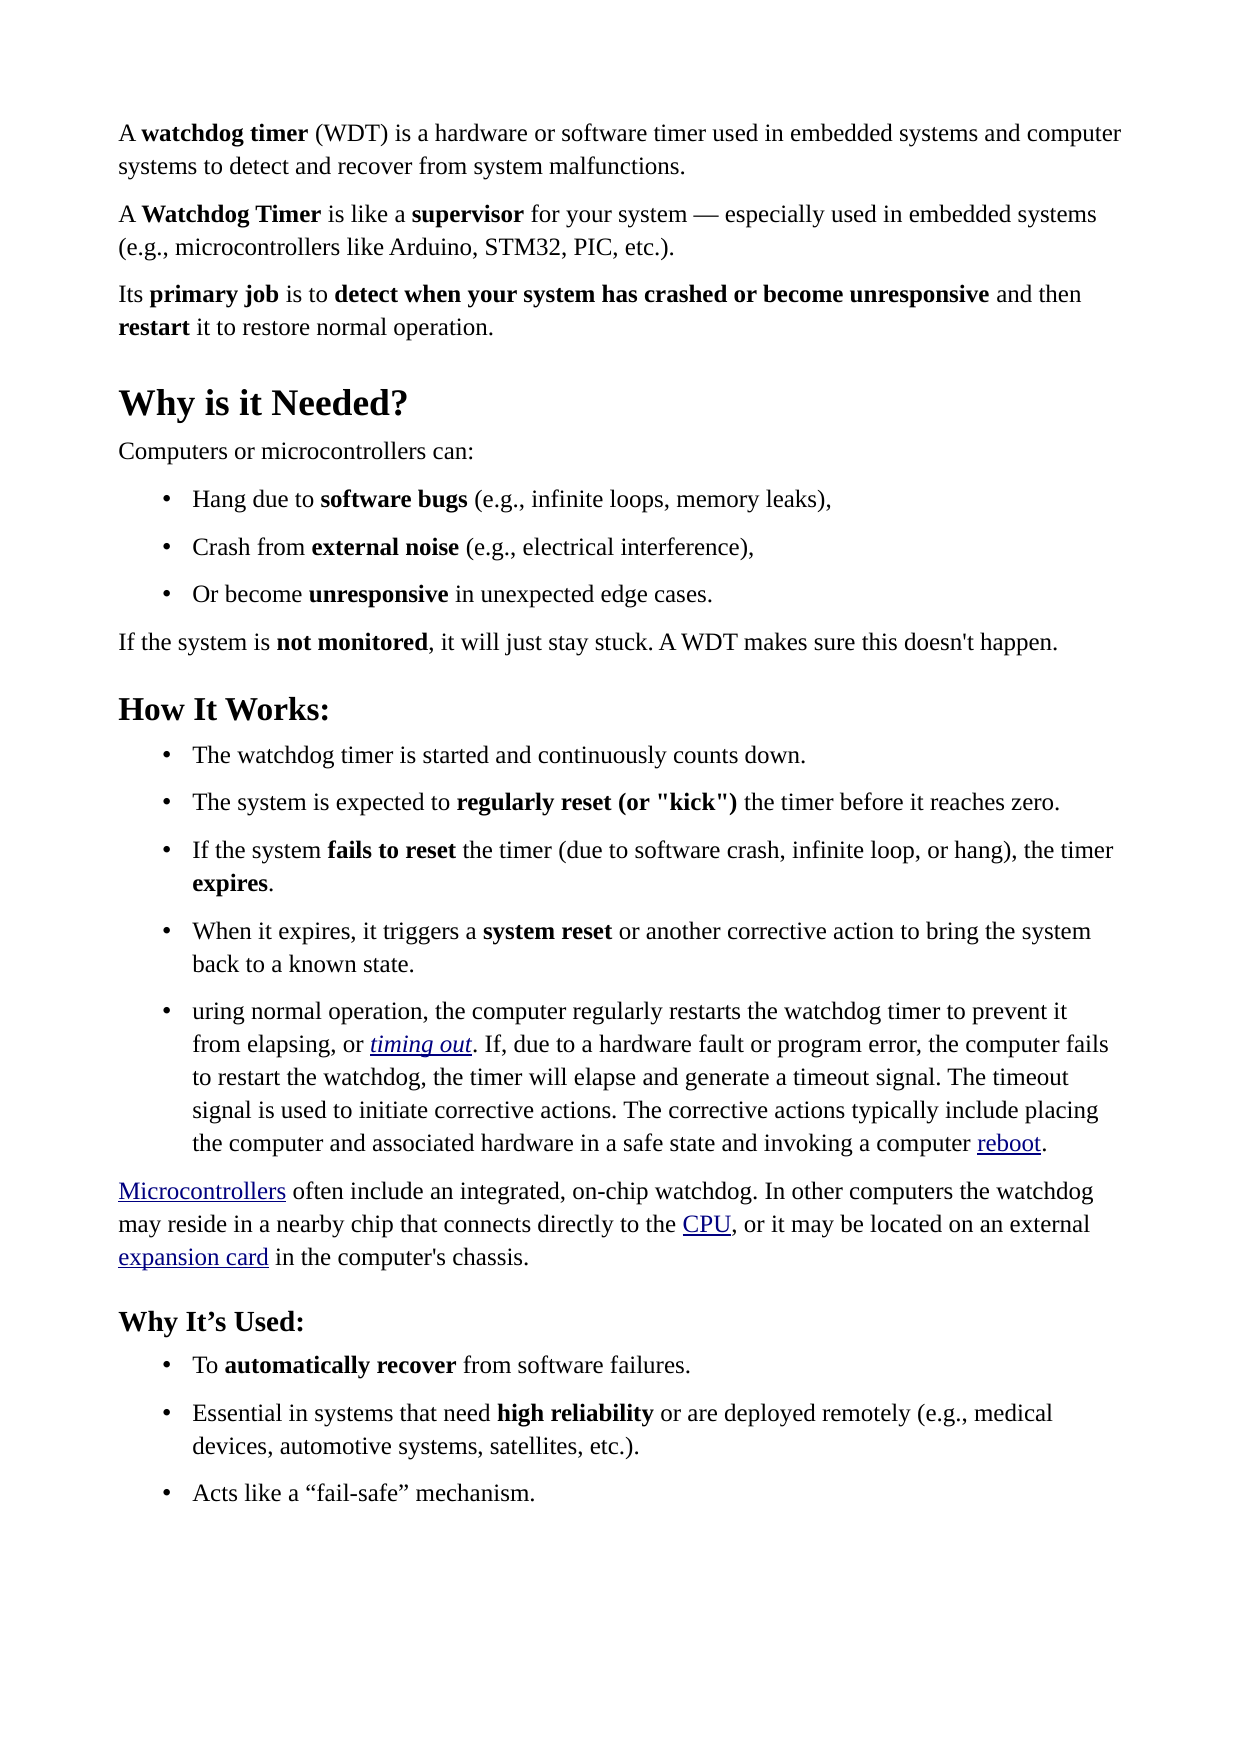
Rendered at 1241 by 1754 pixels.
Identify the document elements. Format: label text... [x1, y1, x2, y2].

list If the system fails to reset the timer (due to software crash, infinite loop, or hang), the timer expires. [162, 835, 1122, 897]
list Or become unresponsive in unexpected edge cases. [162, 579, 1122, 608]
list When it expires, it triggers a system reset or another corrective action to bring the system back to a known state. [162, 916, 1122, 977]
subtitle Why It’s Used: [118, 1304, 1122, 1338]
list Acts like a “fail-safe” mechanism. [162, 1478, 1122, 1507]
list Crash from external noise (e.g., electrical interference), [162, 532, 1122, 560]
list Essential in systems that need high reliability or are deployed remotely (e.g., medical devices, automotive systems, satellites, etc.). [162, 1398, 1122, 1460]
list To automatically recover from software failures. [162, 1350, 1122, 1379]
list The watchdog timer is started and continuously counts down. [162, 740, 1122, 769]
text Computers or microcontrollers can: [118, 436, 1122, 465]
text Its primary job is to detect when your system has crashed or become unresponsive and then restart it to restore normal operation. [118, 279, 1122, 341]
subtitle How It Works: [118, 689, 1122, 727]
text Microcontrollers often include an integrated, on-chip watchdog. In other computers the watchdog may reside in a nearby chip that connects directly to the CPU, or it may be located on an external expansion card in the computer's chassis. [118, 1176, 1122, 1271]
list uring normal operation, the computer regularly restarts the watchdog timer to prevent it from elapsing, or timing out. If, due to a hardware fault or program error, the computer fails to restart the watchdog, the timer will elapse and generate a timeout signal. The timeout signal is used to initiate corrective actions. The corrective actions typically include placing the computer and associated hardware in a safe state and invoking a computer reboot. [162, 996, 1122, 1157]
text A watchdog timer (WDT) is a hardware or software timer used in embedded systems and computer systems to detect and recover from system malfunctions. [118, 118, 1122, 180]
list Hang due to software bugs (e.g., infinite loops, memory leaks), [162, 484, 1122, 513]
text A Watchdog Timer is like a supervisor for your system — especially used in embedded systems (e.g., microcontrollers like Arduino, STM32, PIC, etc.). [118, 199, 1122, 261]
list The system is expected to regularly reset (or "kick") the timer before it reaches zero. [162, 787, 1122, 816]
subtitle Why is it Needed? [118, 381, 1122, 424]
text If the system is not monitored, it will just stay stuck. A WDT makes sure this doesn't happen. [118, 627, 1122, 656]
